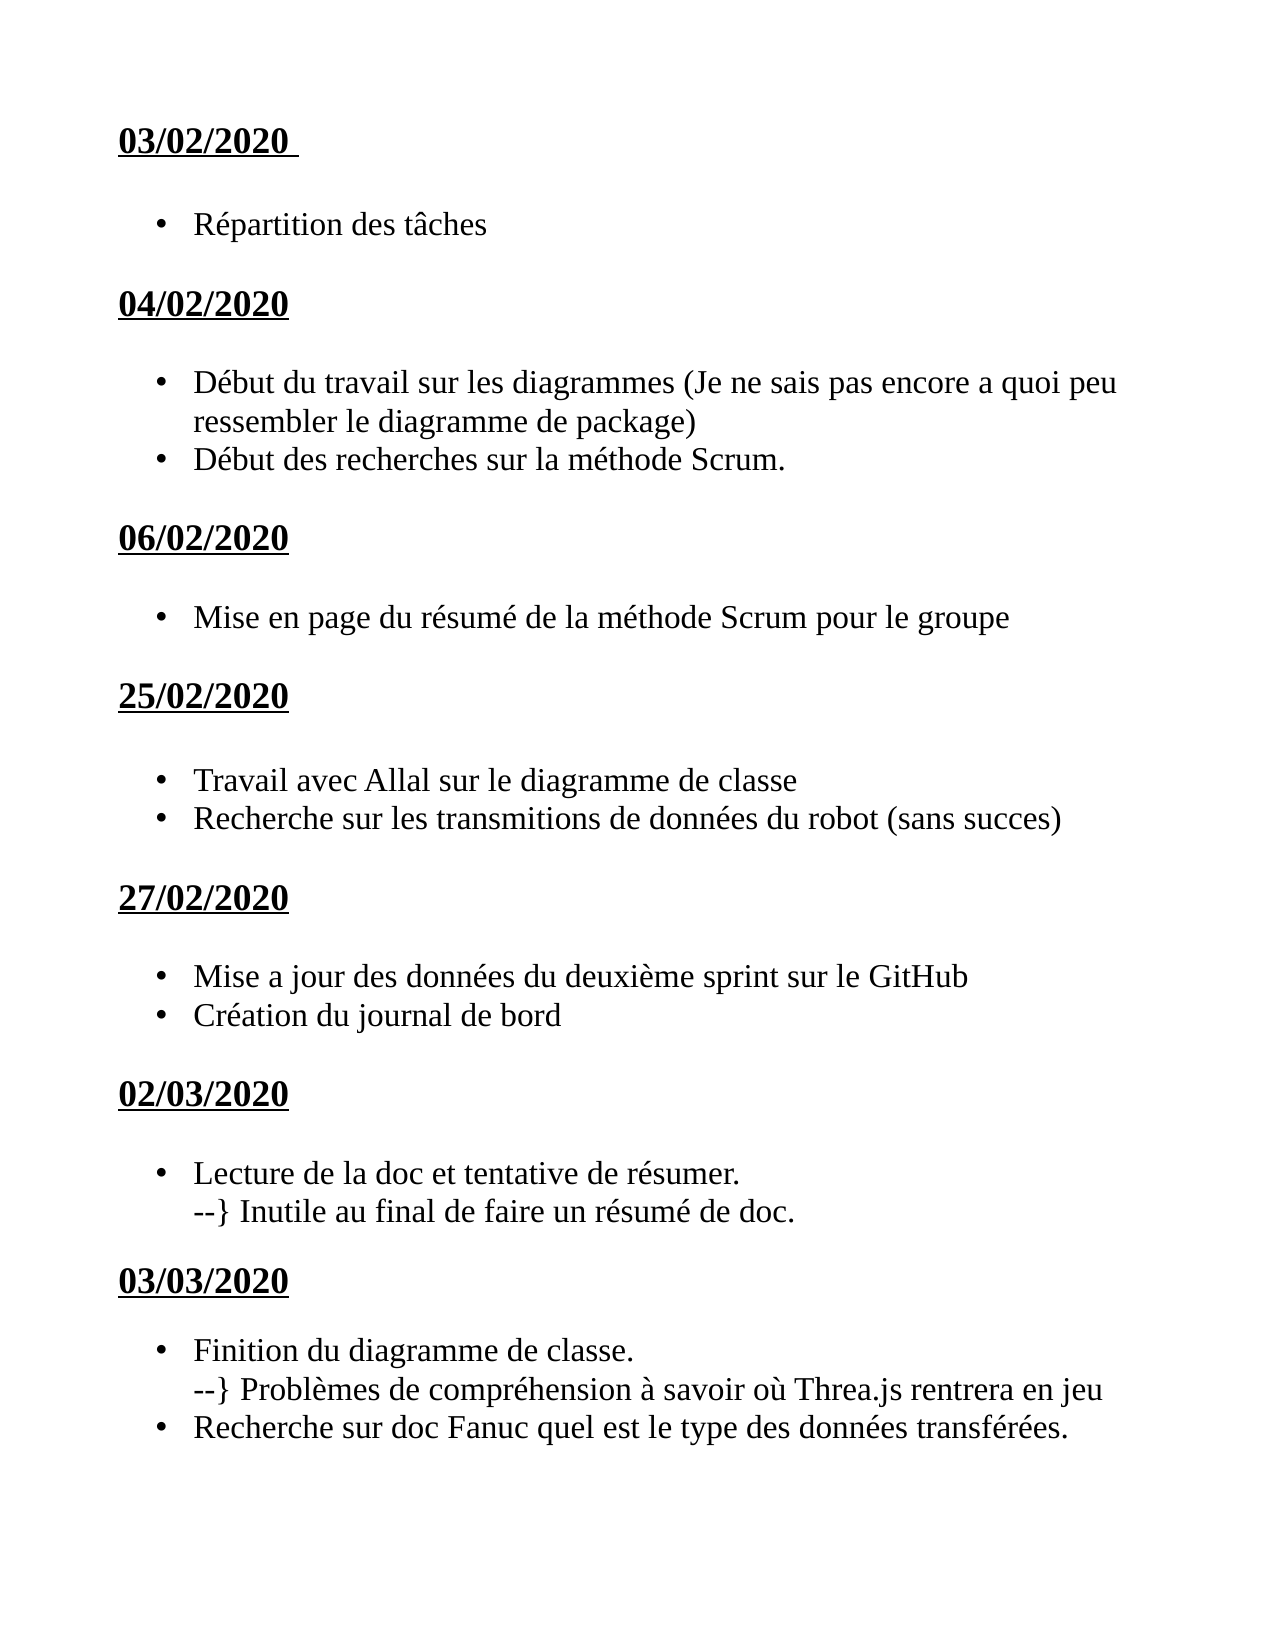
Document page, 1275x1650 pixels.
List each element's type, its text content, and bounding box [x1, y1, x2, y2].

list Lecture de la doc et tentative de résumer. [156, 1153, 1157, 1191]
list Finition du diagramme de classe. [156, 1330, 1157, 1369]
list Début du travail sur les diagrammes (Je ne sais pas encore a quoi peu ressembler le diagramme de package) [156, 362, 1157, 439]
list --} Inutile au final de faire un résumé de doc. [156, 1191, 1157, 1230]
text 06/02/2020 [118, 516, 1157, 559]
list Recherche sur doc Fanuc quel est le type des données transférées. [156, 1407, 1157, 1445]
list --} Problèmes de compréhension à savoir où Threa.js rentrera en jeu [156, 1369, 1157, 1407]
text 25/02/2020 [118, 674, 1157, 717]
list Recherche sur les transmitions de données du robot (sans succes) [156, 798, 1157, 837]
text 04/02/2020 [118, 281, 1157, 324]
list Création du journal de bord [156, 995, 1157, 1033]
text 03/02/2020 [118, 118, 1157, 161]
list Travail avec Allal sur le diagramme de classe [156, 760, 1157, 798]
text 02/03/2020 [118, 1072, 1157, 1115]
text 03/03/2020 [118, 1258, 1157, 1302]
list Début des recherches sur la méthode Scrum. [156, 439, 1157, 477]
list Répartition des tâches [156, 204, 1157, 243]
list Mise en page du résumé de la méthode Scrum pour le groupe [156, 597, 1157, 636]
list Mise a jour des données du deuxième sprint sur le GitHub [156, 957, 1157, 995]
text 27/02/2020 [118, 875, 1157, 918]
